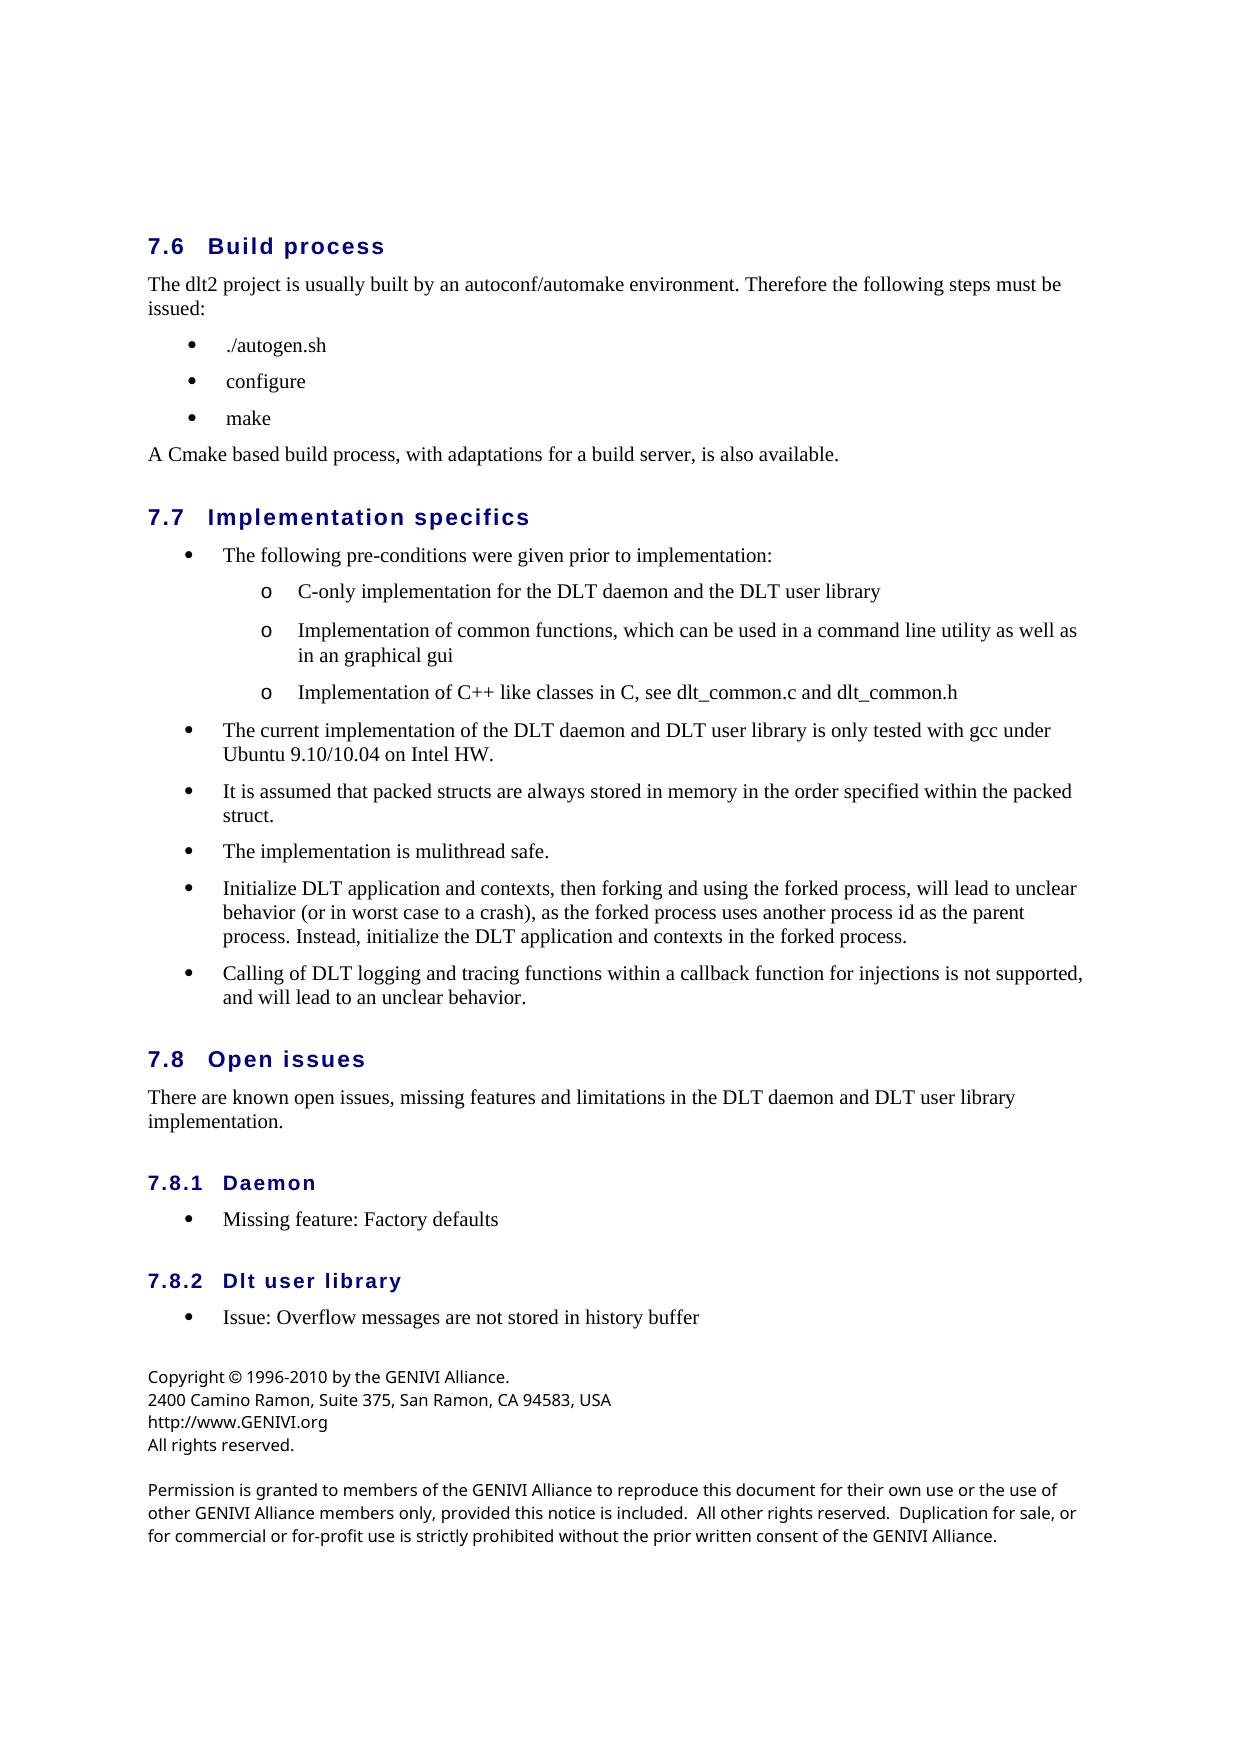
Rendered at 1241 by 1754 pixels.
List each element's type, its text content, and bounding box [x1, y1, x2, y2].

list configure [188, 369, 1090, 393]
list make [188, 406, 1090, 430]
list The current implementation of the DLT daemon and DLT user library is only tested with gcc under Ubuntu 9.10/10.04 on Intel HW. [185, 718, 1090, 766]
list It is assumed that packed structs are always stored in memory in the order specified within the packed struct. [185, 779, 1090, 827]
list Calling of DLT logging and tracing functions within a callback function for injections is not supported, and will lead to an unclear behavior. [185, 961, 1090, 1009]
list The following pre-conditions were given prior to implementation: [185, 543, 1090, 567]
subtitle Dlt user library [148, 1269, 1090, 1293]
list Missing feature: Factory defaults [185, 1207, 1090, 1231]
text There are known open issues, missing features and limitations in the DLT daemon and DLT user library implementation. [148, 1085, 1090, 1133]
text The dlt2 project is usually built by an autoconf/automake environment. Therefore the following steps must be issued: [148, 272, 1090, 320]
list Implementation of common functions, which can be used in a command line utility as well as in an graphical gui [260, 617, 1090, 667]
subtitle Daemon [148, 1171, 1090, 1194]
list The implementation is mulithread safe. [185, 839, 1090, 863]
text A Cmake based build process, with adaptations for a build server, is also available. [148, 442, 1090, 466]
list Issue: Overflow messages are not stored in history buffer [185, 1305, 1090, 1329]
list ./autogen.sh [188, 333, 1090, 357]
list Initialize DLT application and contexts, then forking and using the forked process, will lead to unclear behavior (or in worst case to a crash), as the forked process uses another process id as the parent process. Instead, initialize the DLT application and contexts in the forked process. [185, 876, 1090, 948]
subtitle Implementation specifics [148, 504, 1090, 530]
subtitle Build process [148, 233, 1090, 259]
list C-only implementation for the DLT daemon and the DLT user library [260, 579, 1090, 605]
list Implementation of C++ like classes in C, see dlt_common.c and dlt_common.h [260, 680, 1090, 706]
subtitle Open issues [148, 1046, 1090, 1072]
